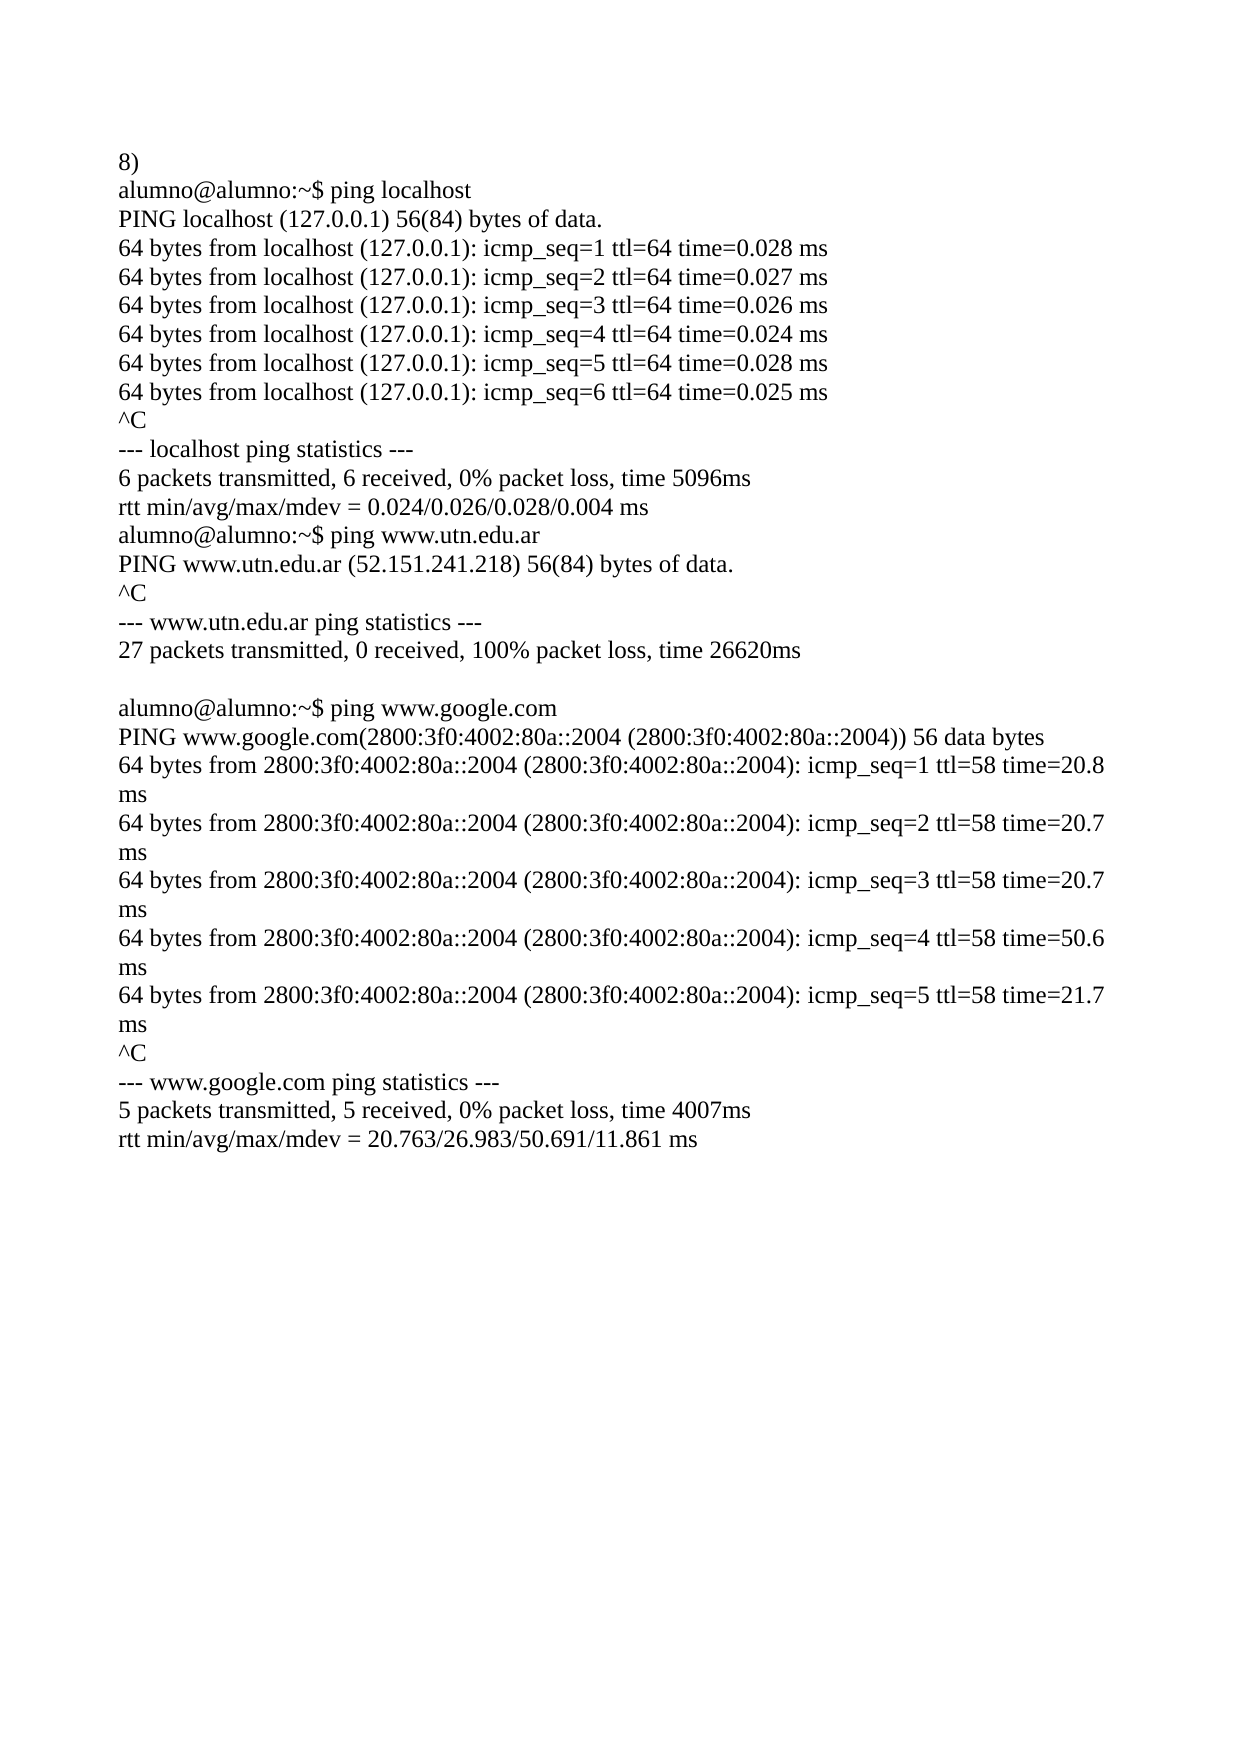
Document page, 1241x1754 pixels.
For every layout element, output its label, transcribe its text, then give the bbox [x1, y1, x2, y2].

text PING www.utn.edu.ar (52.151.241.218) 56(84) bytes of data. [118, 549, 1122, 578]
text 64 bytes from localhost (127.0.0.1): icmp_seq=1 ttl=64 time=0.028 ms [118, 233, 1122, 262]
text ^C [118, 406, 1122, 434]
text 64 bytes from localhost (127.0.0.1): icmp_seq=6 ttl=64 time=0.025 ms [118, 377, 1122, 406]
text 27 packets transmitted, 0 received, 100% packet loss, time 26620ms [118, 636, 1122, 664]
text rtt min/avg/max/mdev = 0.024/0.026/0.028/0.004 ms [118, 492, 1122, 521]
text 64 bytes from localhost (127.0.0.1): icmp_seq=2 ttl=64 time=0.027 ms [118, 262, 1122, 291]
text ^C [118, 578, 1122, 607]
text alumno@alumno:~$ ping www.utn.edu.ar [118, 521, 1122, 549]
text 64 bytes from localhost (127.0.0.1): icmp_seq=3 ttl=64 time=0.026 ms [118, 291, 1122, 319]
text --- www.utn.edu.ar ping statistics --- [118, 607, 1122, 636]
text 5 packets transmitted, 5 received, 0% packet loss, time 4007ms [118, 1096, 1122, 1124]
text ^C [118, 1038, 1122, 1067]
text --- localhost ping statistics --- [118, 434, 1122, 463]
text alumno@alumno:~$ ping localhost [118, 176, 1122, 204]
text PING localhost (127.0.0.1) 56(84) bytes of data. [118, 204, 1122, 233]
text 64 bytes from 2800:3f0:4002:80a::2004 (2800:3f0:4002:80a::2004): icmp_seq=2 ttl=58 time=20.7 ms [118, 808, 1122, 866]
text 64 bytes from 2800:3f0:4002:80a::2004 (2800:3f0:4002:80a::2004): icmp_seq=1 ttl=58 time=20.8 ms [118, 751, 1122, 808]
text 64 bytes from 2800:3f0:4002:80a::2004 (2800:3f0:4002:80a::2004): icmp_seq=5 ttl=58 time=21.7 ms [118, 981, 1122, 1038]
text 8) [118, 147, 1122, 176]
text PING www.google.com(2800:3f0:4002:80a::2004 (2800:3f0:4002:80a::2004)) 56 data bytes [118, 722, 1122, 751]
text 64 bytes from localhost (127.0.0.1): icmp_seq=4 ttl=64 time=0.024 ms [118, 319, 1122, 348]
text 64 bytes from localhost (127.0.0.1): icmp_seq=5 ttl=64 time=0.028 ms [118, 348, 1122, 377]
text --- www.google.com ping statistics --- [118, 1067, 1122, 1096]
text alumno@alumno:~$ ping www.google.com [118, 693, 1122, 722]
text 64 bytes from 2800:3f0:4002:80a::2004 (2800:3f0:4002:80a::2004): icmp_seq=3 ttl=58 time=20.7 ms [118, 866, 1122, 923]
text rtt min/avg/max/mdev = 20.763/26.983/50.691/11.861 ms [118, 1124, 1122, 1153]
text 6 packets transmitted, 6 received, 0% packet loss, time 5096ms [118, 463, 1122, 492]
text 64 bytes from 2800:3f0:4002:80a::2004 (2800:3f0:4002:80a::2004): icmp_seq=4 ttl=58 time=50.6 ms [118, 923, 1122, 981]
